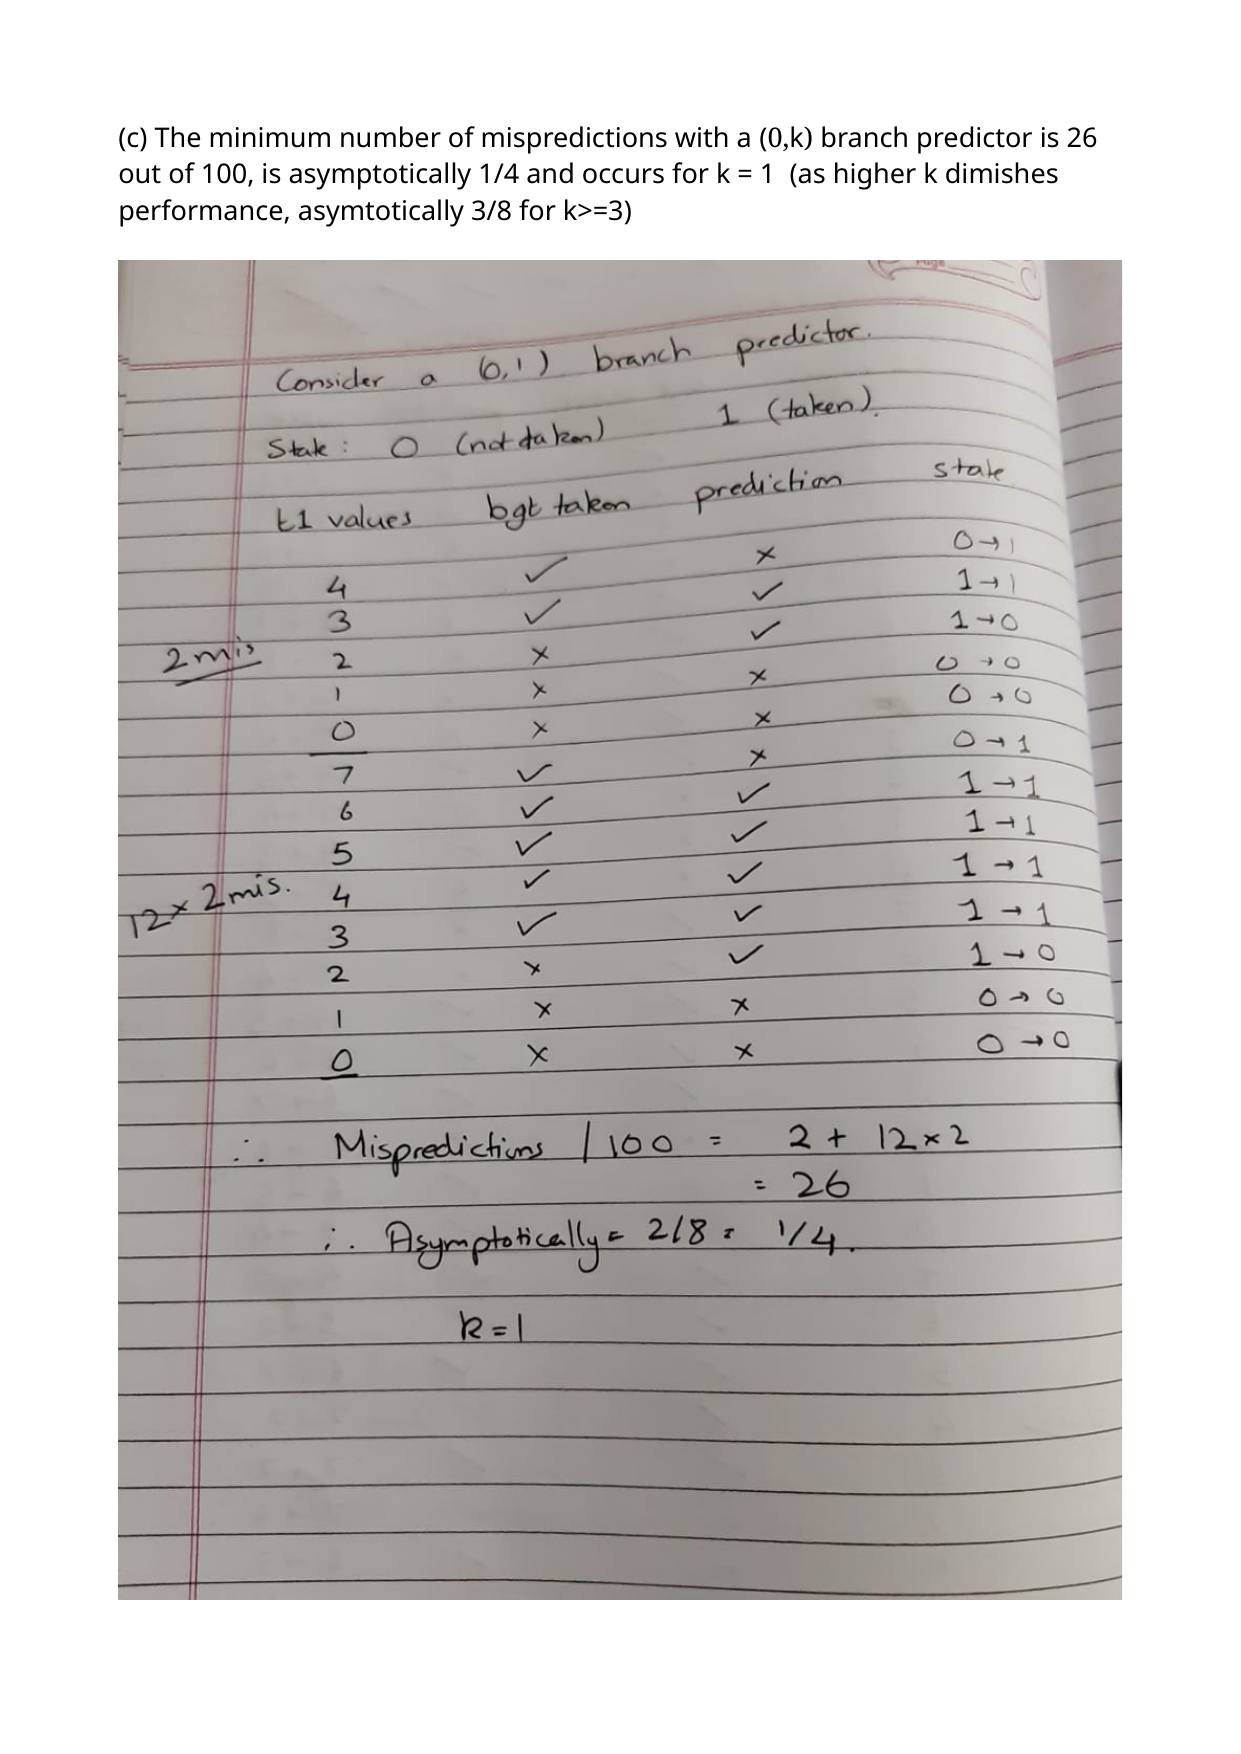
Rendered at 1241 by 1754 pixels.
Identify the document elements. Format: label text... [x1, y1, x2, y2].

text (c) The minimum number of mispredictions with a (0,k) branch predictor is 26 out of 100, is asymptotically 1/4 and occurs for k = 1 (as higher k dimishes performance, asymtotically 3/8 for k>=3) [118, 118, 1122, 229]
picture [118, 260, 1123, 1600]
